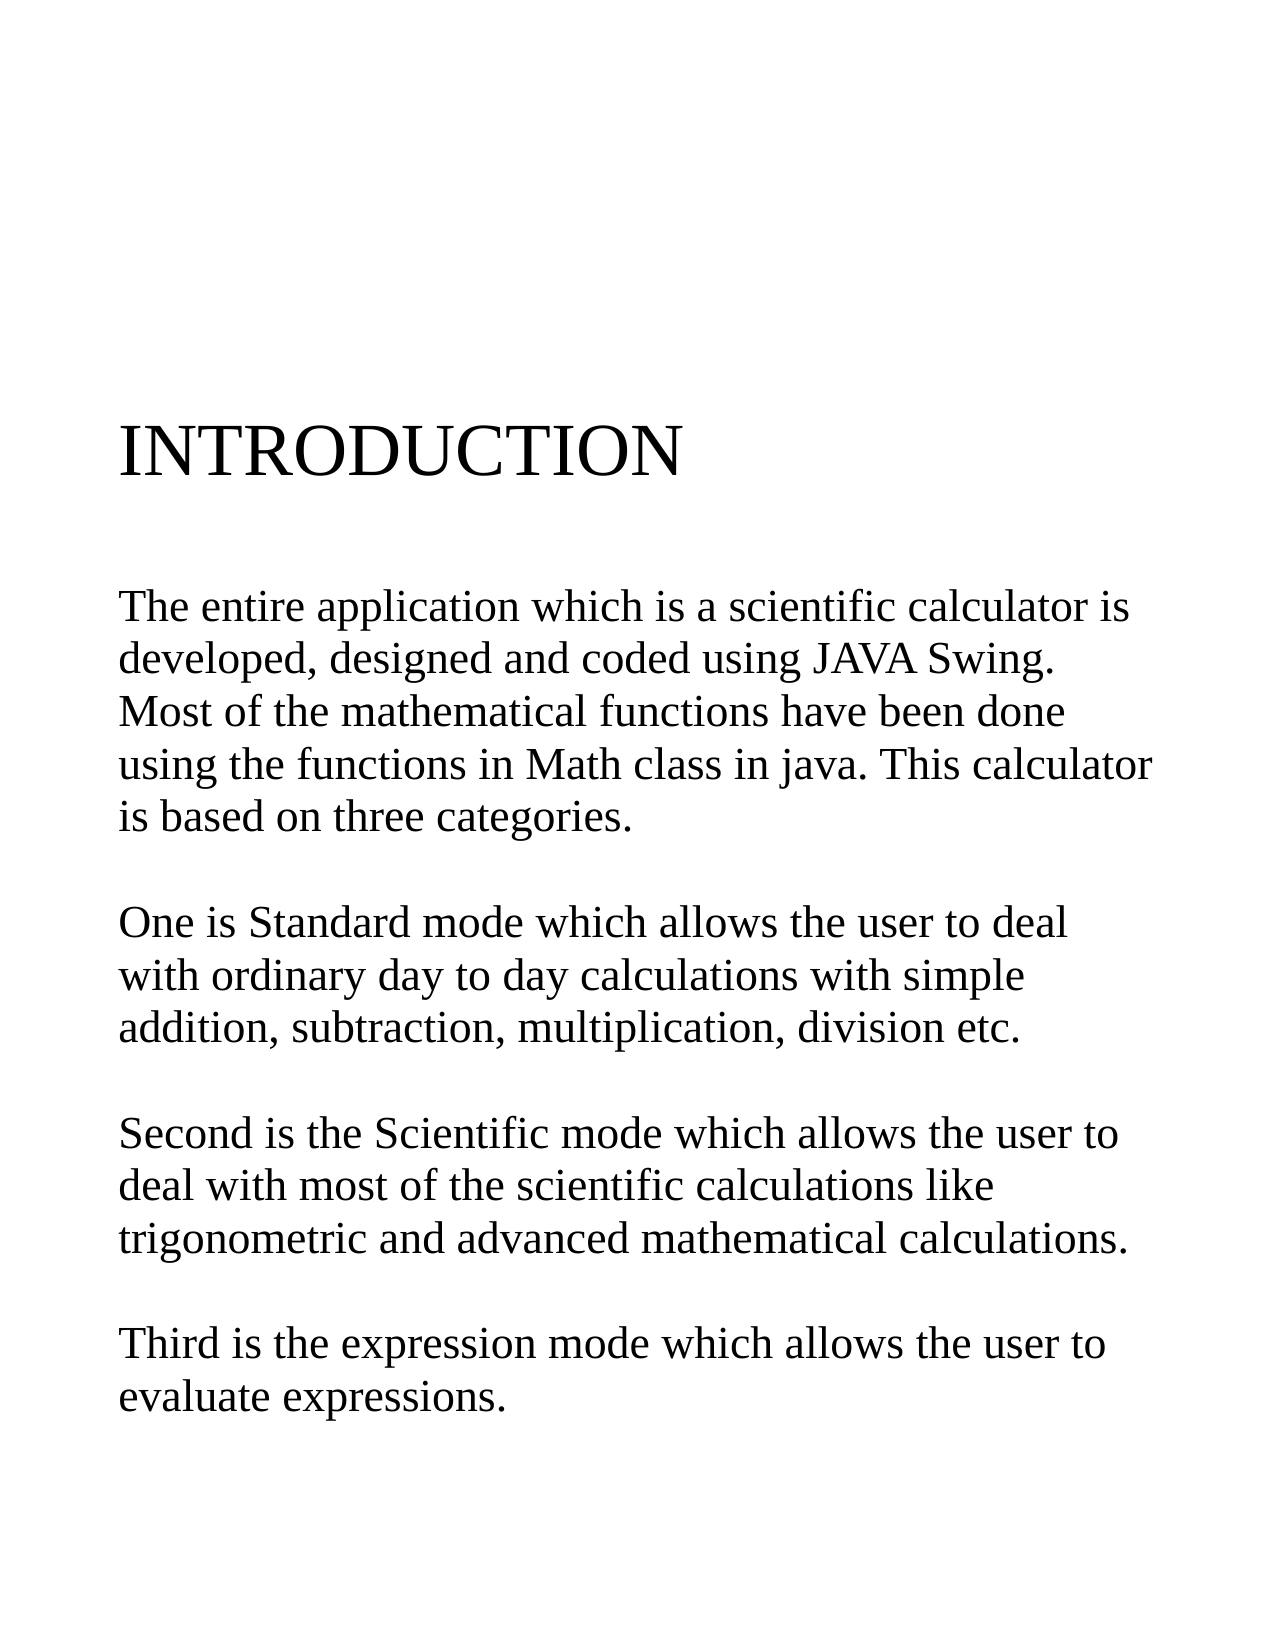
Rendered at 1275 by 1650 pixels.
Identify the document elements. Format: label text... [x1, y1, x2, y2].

text developed, designed and coded using JAVA Swing. [118, 631, 1157, 683]
text Most of the mathematical functions have been done using the functions in Math class in java. This calculator is based on three categories. [118, 683, 1157, 842]
text The entire application which is a scientific calculator is [118, 578, 1157, 631]
text Second is the Scientific mode which allows the user to deal with most of the scientific calculations like trigonometric and advanced mathematical calculations. [118, 1105, 1157, 1263]
text Third is the expression mode which allows the user to evaluate expressions. [118, 1316, 1157, 1421]
text One is Standard mode which allows the user to deal with ordinary day to day calculations with simple addition, subtraction, multiplication, division etc. [118, 894, 1157, 1052]
text INTRODUCTION [118, 406, 1157, 492]
